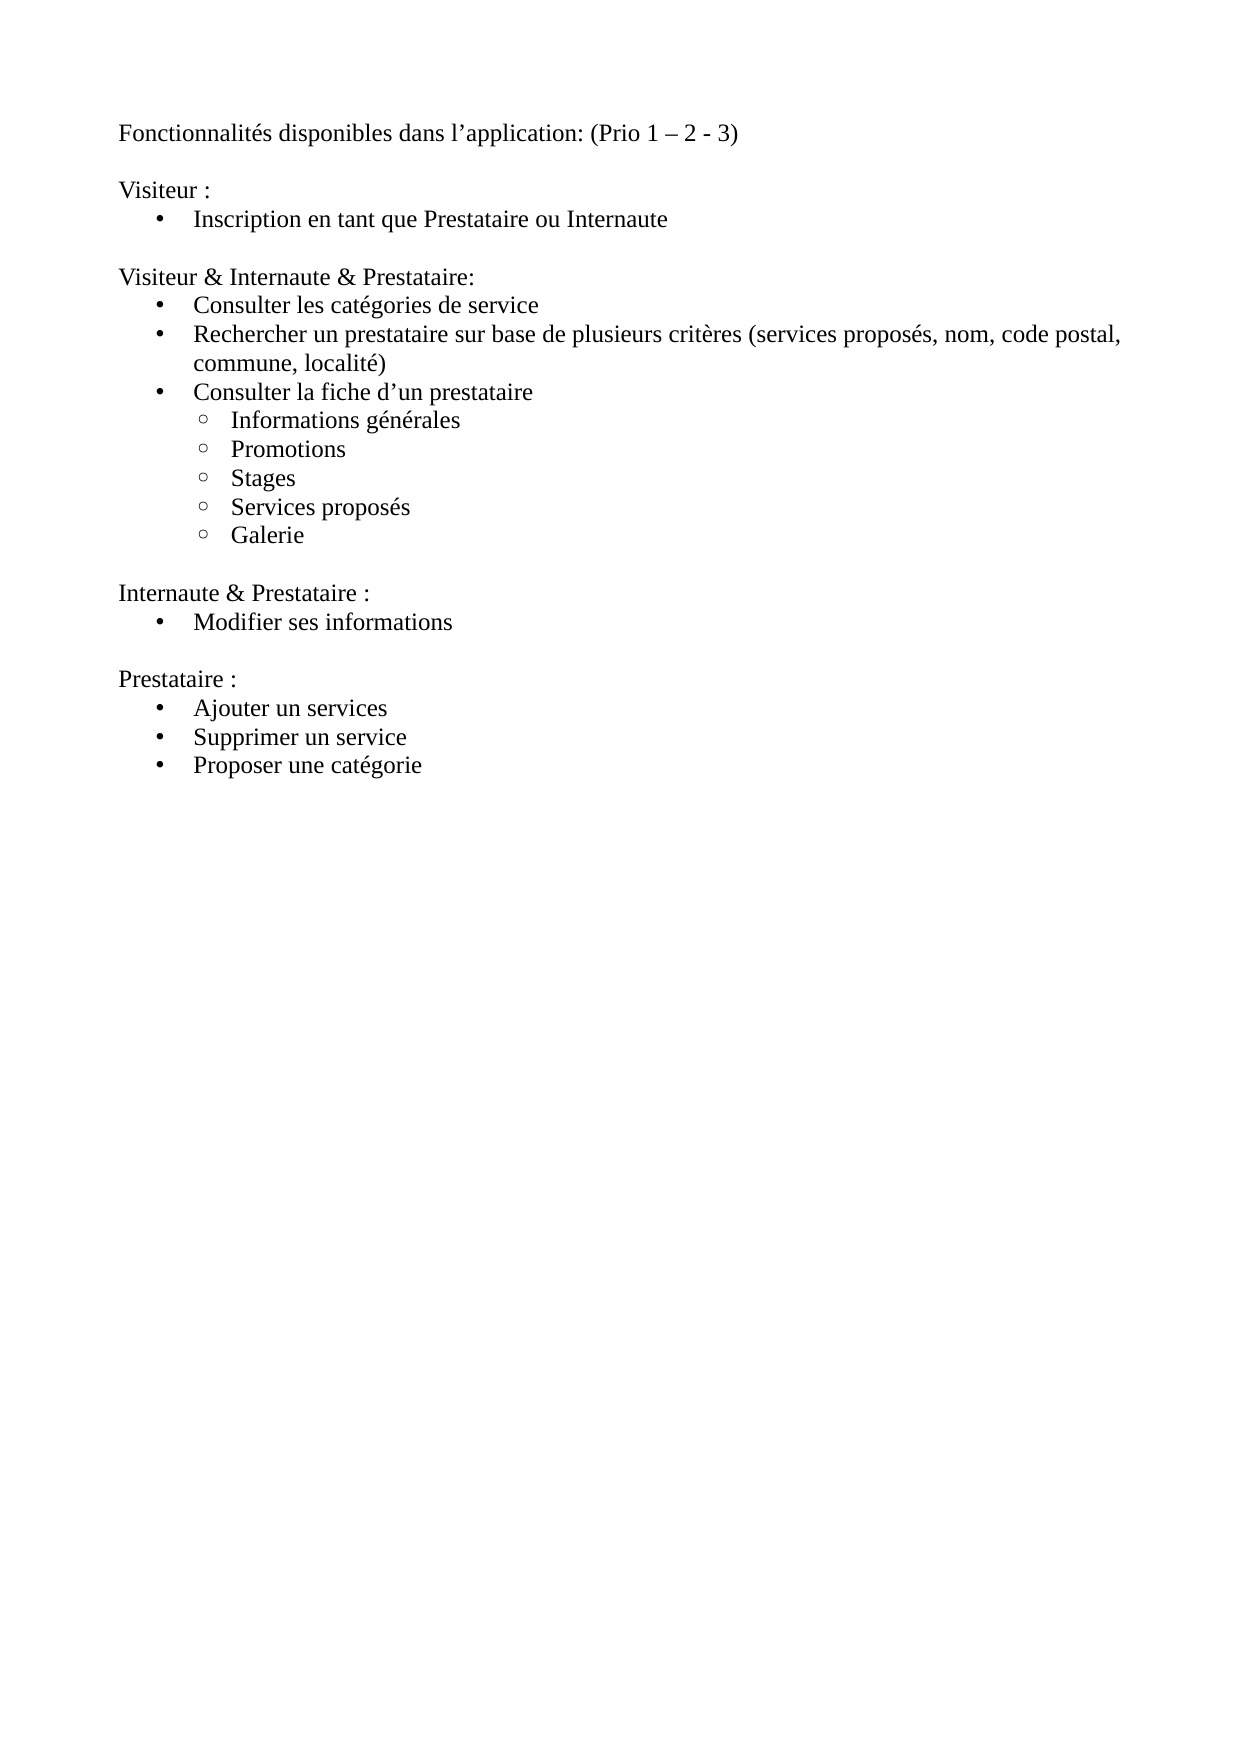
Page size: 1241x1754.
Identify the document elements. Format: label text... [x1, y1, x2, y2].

text Visiteur : [118, 176, 1122, 204]
list Consulter la fiche d’un prestataire [156, 377, 1122, 406]
list Consulter les catégories de service [156, 291, 1122, 319]
list Ajouter un services [156, 693, 1122, 722]
list Galerie [193, 521, 1122, 549]
list Modifier ses informations [156, 607, 1122, 636]
list Promotions [193, 434, 1122, 463]
text Visiteur & Internaute & Prestataire: [118, 262, 1122, 291]
list Supprimer un service [156, 722, 1122, 751]
list Stages [193, 463, 1122, 492]
list Informations générales [193, 406, 1122, 434]
list Services proposés [193, 492, 1122, 521]
list Rechercher un prestataire sur base de plusieurs critères (services proposés, nom, code postal, commune, localité) [156, 319, 1122, 377]
list Inscription en tant que Prestataire ou Internaute [156, 204, 1122, 233]
text Internaute & Prestataire : [118, 578, 1122, 607]
list Proposer une catégorie [156, 751, 1122, 779]
text Fonctionnalités disponibles dans l’application: (Prio 1 – 2 - 3) [118, 118, 1122, 147]
text Prestataire : [118, 664, 1122, 693]
